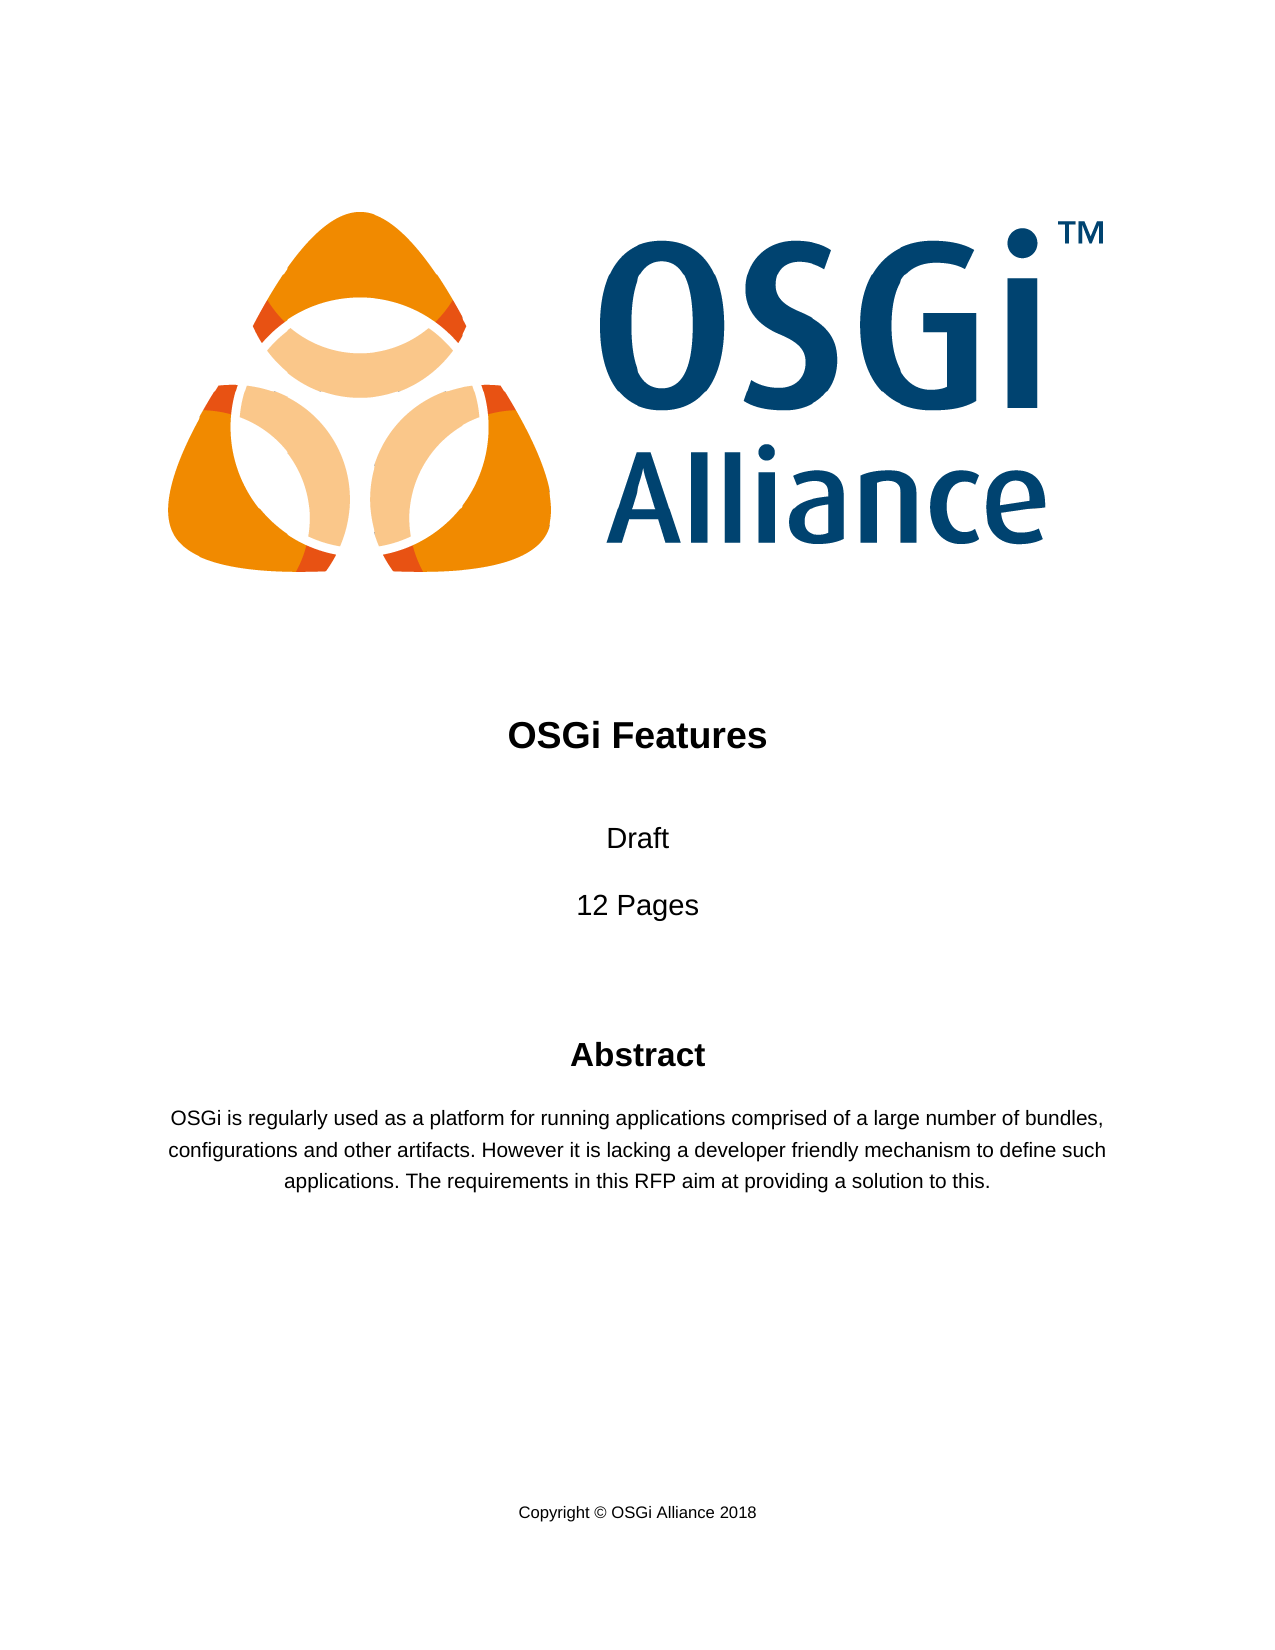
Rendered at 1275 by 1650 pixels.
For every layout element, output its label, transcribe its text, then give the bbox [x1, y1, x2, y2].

picture [112, 158, 1163, 626]
text OSGi is regularly used as a platform for running applications comprised of a large number of bundles, configurations and other artifacts. However it is lacking a developer friendly mechanism to define such applications. The requirements in this RFP aim at providing a solution to this. [112, 1099, 1162, 1193]
text Abstract [112, 1036, 1162, 1074]
title OSGi Features [112, 714, 1162, 757]
title Draft 12 Pages [112, 821, 1162, 922]
